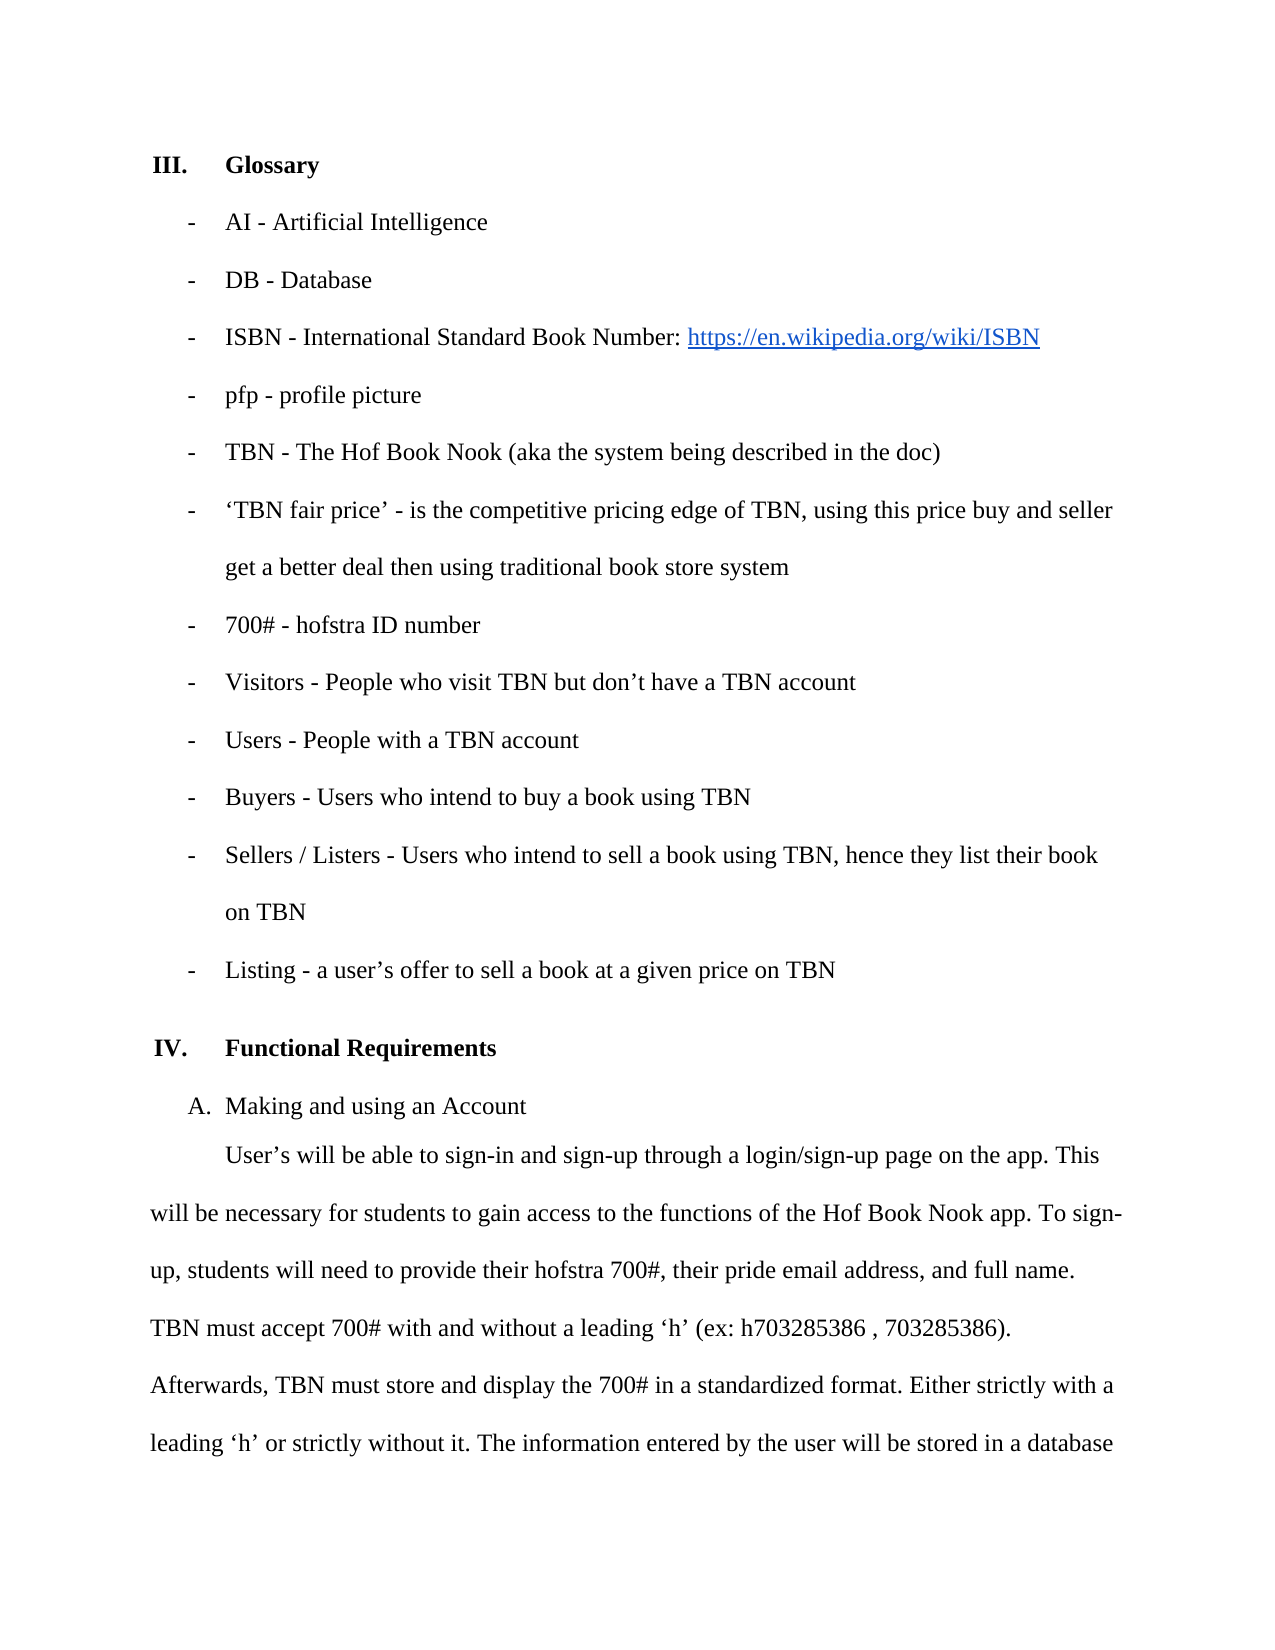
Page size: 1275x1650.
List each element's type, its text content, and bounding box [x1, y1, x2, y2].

subtitle Functional Requirements [187, 1033, 1125, 1062]
text User’s will be able to sign-in and sign-up through a login/sign-up page on the app. This will be necessary for students to gain access to the functions of the Hof Book Nook app. To sign-up, students will need to provide their hofstra 700#, their pride email address, and full name. TBN must accept 700# with and without a leading ‘h’ (ex: h703285386 , 703285386). Afterwards, TBN must store and display the 700# in a standardized format. Either strictly with a leading ‘h’ or strictly without it. The information entered by the user will be stored in a database [150, 1140, 1125, 1457]
list 700# - hofstra ID number [187, 610, 1125, 639]
list Sellers / Listers - Users who intend to sell a book using TBN, hence they list their book on TBN [187, 840, 1125, 926]
list ‘TBN fair price’ - is the competitive pricing edge of TBN, using this price buy and seller get a better deal then using traditional book store system [187, 495, 1125, 581]
list AI - Artificial Intelligence [187, 207, 1125, 236]
list ISBN - International Standard Book Number: https://en.wikipedia.org/wiki/ISBN [187, 322, 1125, 351]
list Visitors - People who visit TBN but don’t have a TBN account [187, 667, 1125, 696]
subtitle Glossary [187, 150, 1125, 179]
list Users - People with a TBN account [187, 725, 1125, 754]
list DB - Database [187, 265, 1125, 294]
list Listing - a user’s offer to sell a book at a given price on TBN [187, 955, 1125, 984]
list pfp - profile picture [187, 380, 1125, 409]
list TBN - The Hof Book Nook (aka the system being described in the doc) [187, 437, 1125, 466]
list Making and using an Account [187, 1091, 1125, 1119]
list Buyers - Users who intend to buy a book using TBN [187, 782, 1125, 811]
